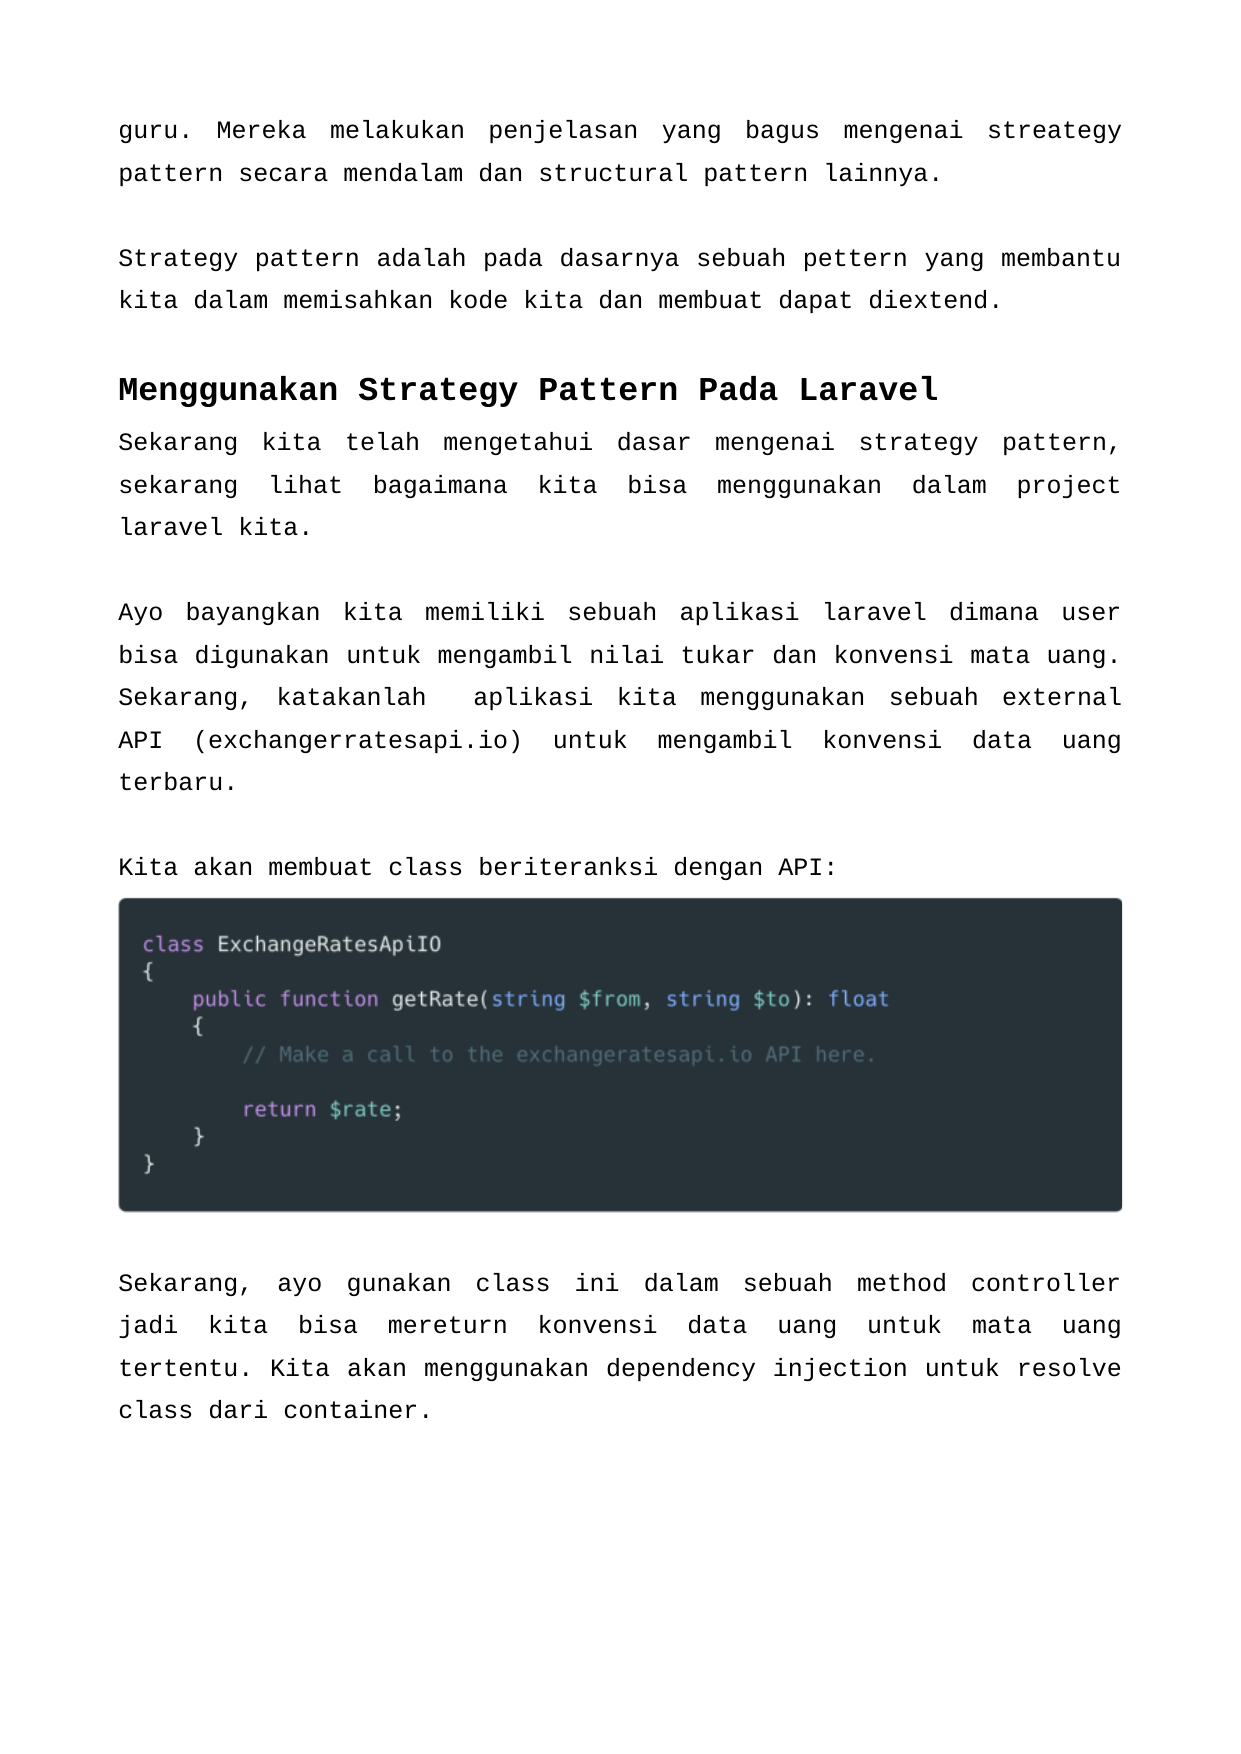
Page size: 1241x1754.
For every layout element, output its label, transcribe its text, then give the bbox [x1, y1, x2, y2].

text Sekarang kita telah mengetahui dasar mengenai strategy pattern, sekarang lihat bagaimana kita bisa menggunakan dalam project laravel kita. [118, 430, 1122, 543]
picture [118, 897, 1123, 1214]
text Menggunakan Strategy Pattern Pada Laravel [118, 373, 1122, 411]
text Ayo bayangkan kita memiliki sebuah aplikasi laravel dimana user bisa digunakan untuk mengambil nilai tukar dan konvensi mata uang. Sekarang, katakanlah aplikasi kita menggunakan sebuah external API (exchangerratesapi.io) untuk mengambil konvensi data uang terbaru. [118, 600, 1122, 798]
text Sekarang, ayo gunakan class ini dalam sebuah method controller jadi kita bisa mereturn konvensi data uang untuk mata uang tertentu. Kita akan menggunakan dependency injection untuk resolve class dari container. [118, 1271, 1122, 1426]
text Kita akan membuat class beriteranksi dengan API: [118, 855, 1122, 883]
text Strategy pattern adalah pada dasarnya sebuah pettern yang membantu kita dalam memisahkan kode kita dan membuat dapat diextend. [118, 246, 1122, 316]
text guru. Mereka melakukan penjelasan yang bagus mengenai streategy pattern secara mendalam dan structural pattern lainnya. [118, 118, 1122, 189]
